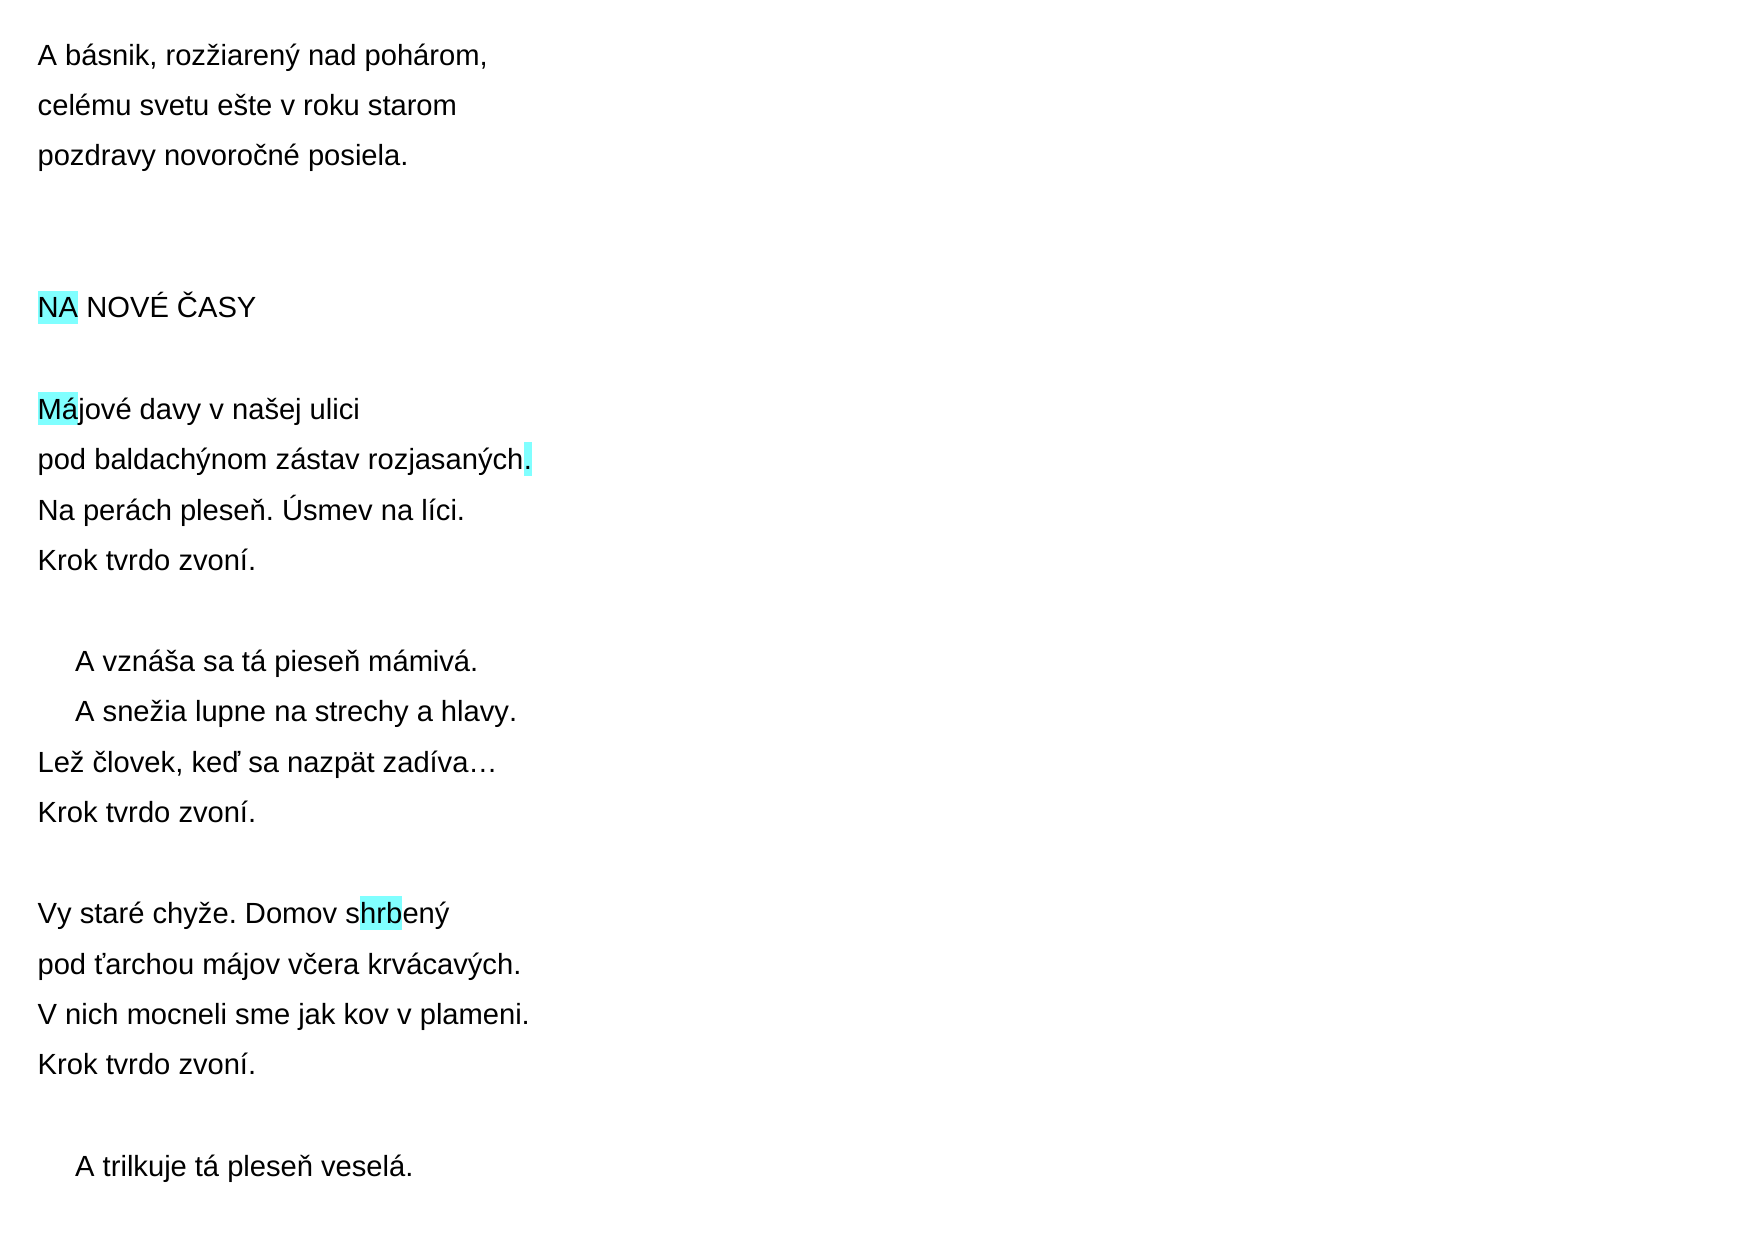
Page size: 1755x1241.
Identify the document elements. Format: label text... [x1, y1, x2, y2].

text pozdravy novoročné posiela. [37, 138, 1148, 172]
text A básnik, rozžiarený nad pohárom, [37, 37, 1148, 71]
text Lež človek, keď sa nazpät zadíva… [37, 745, 1148, 778]
text V nich mocneli sme jak kov v plameni. [37, 997, 1148, 1031]
text celému svetu ešte v roku starom [37, 88, 1148, 121]
text Krok tvrdo zvoní. [37, 543, 1148, 576]
text pod baldachýnom zástav rozjasaných. [37, 442, 1148, 476]
text A vznáša sa tá pieseň mámivá. [37, 644, 1148, 678]
text A trilkuje tá pleseň veselá. [37, 1149, 1148, 1182]
text Vy staré chyže. Domov shrbený [37, 896, 1148, 930]
text NA NOVÉ ČASY [37, 291, 1148, 324]
text Krok tvrdo zvoní. [37, 795, 1148, 829]
text Májové davy v našej ulici [37, 392, 1148, 425]
text Na perách pleseň. Úsmev na líci. [37, 492, 1148, 526]
text A snežia lupne na strechy a hlavy. [37, 694, 1148, 728]
text pod ťarchou májov včera krvácavých. [37, 947, 1148, 980]
text Krok tvrdo zvoní. [37, 1047, 1148, 1081]
